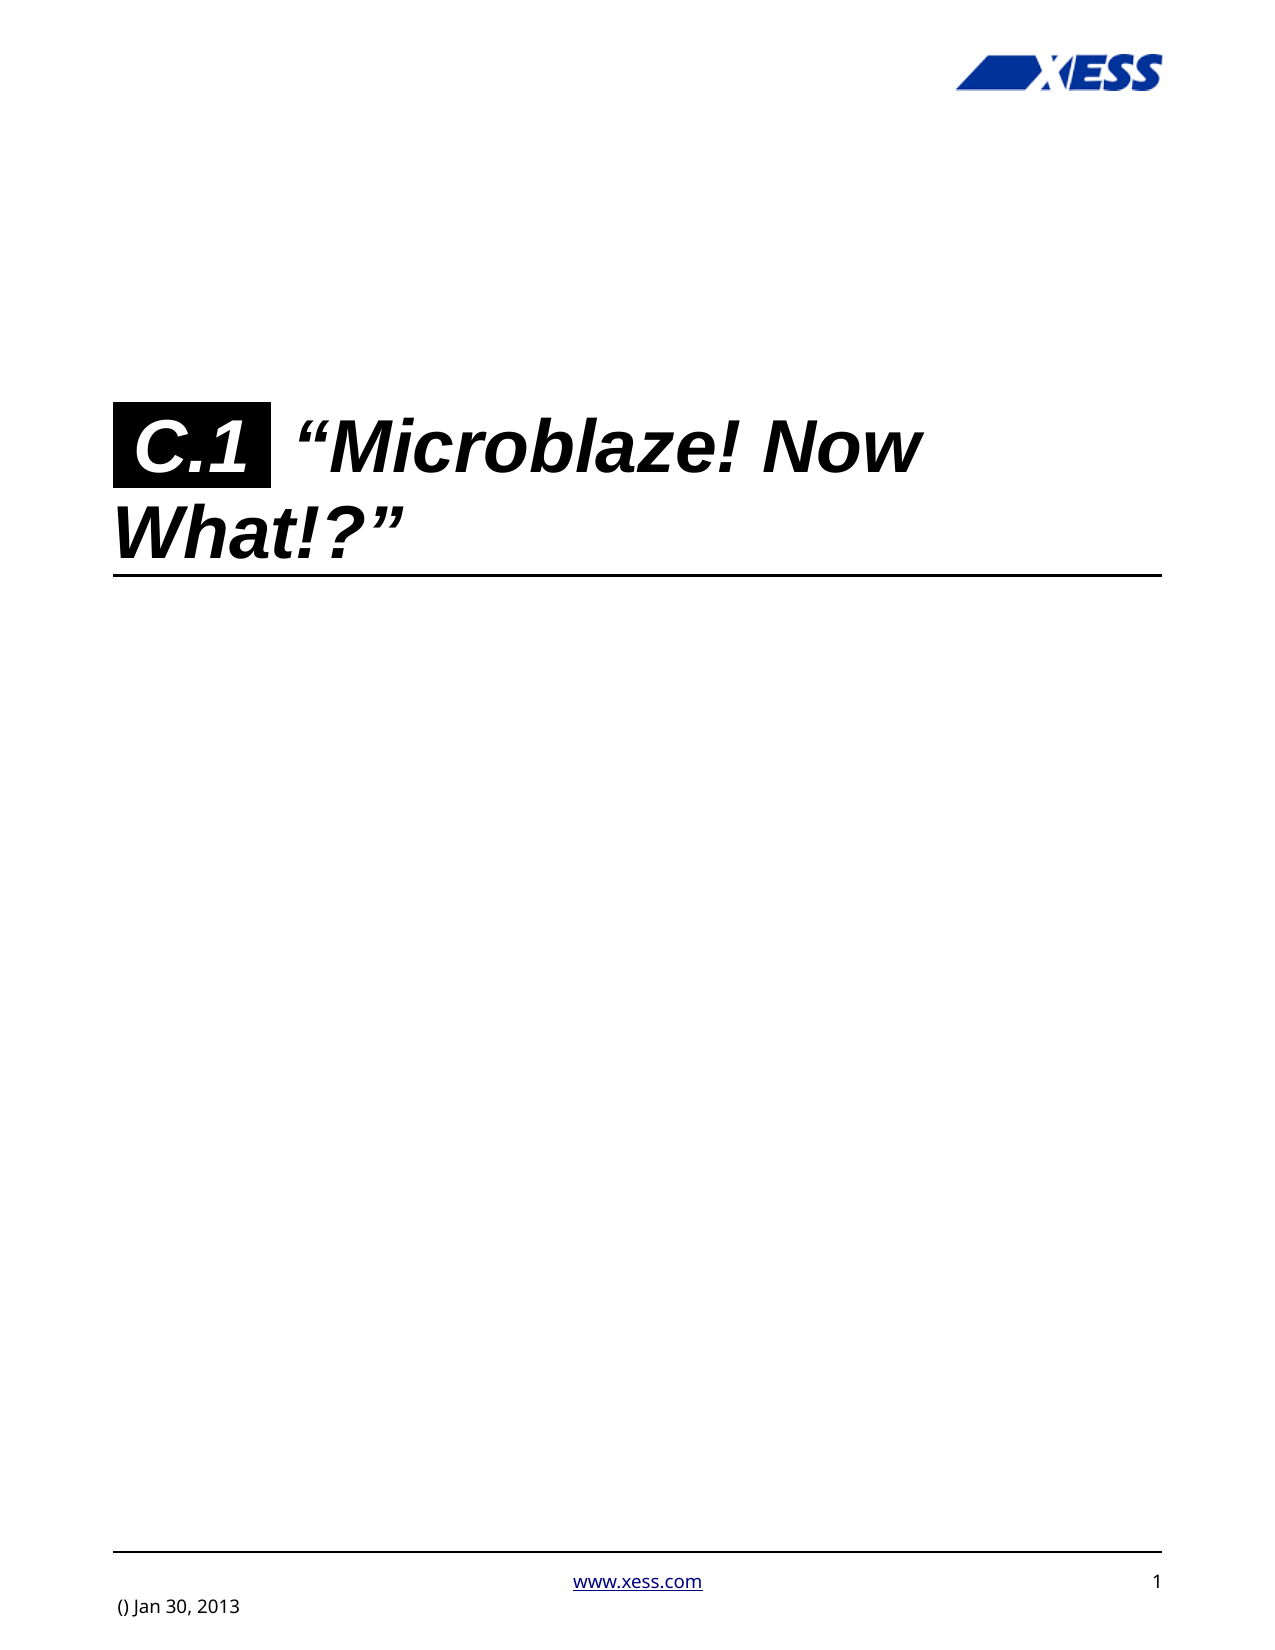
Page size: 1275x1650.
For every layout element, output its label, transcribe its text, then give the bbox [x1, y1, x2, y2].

picture [955, 54, 1163, 91]
subtitle “Microblaze! Now What!?” [112, 402, 1162, 577]
